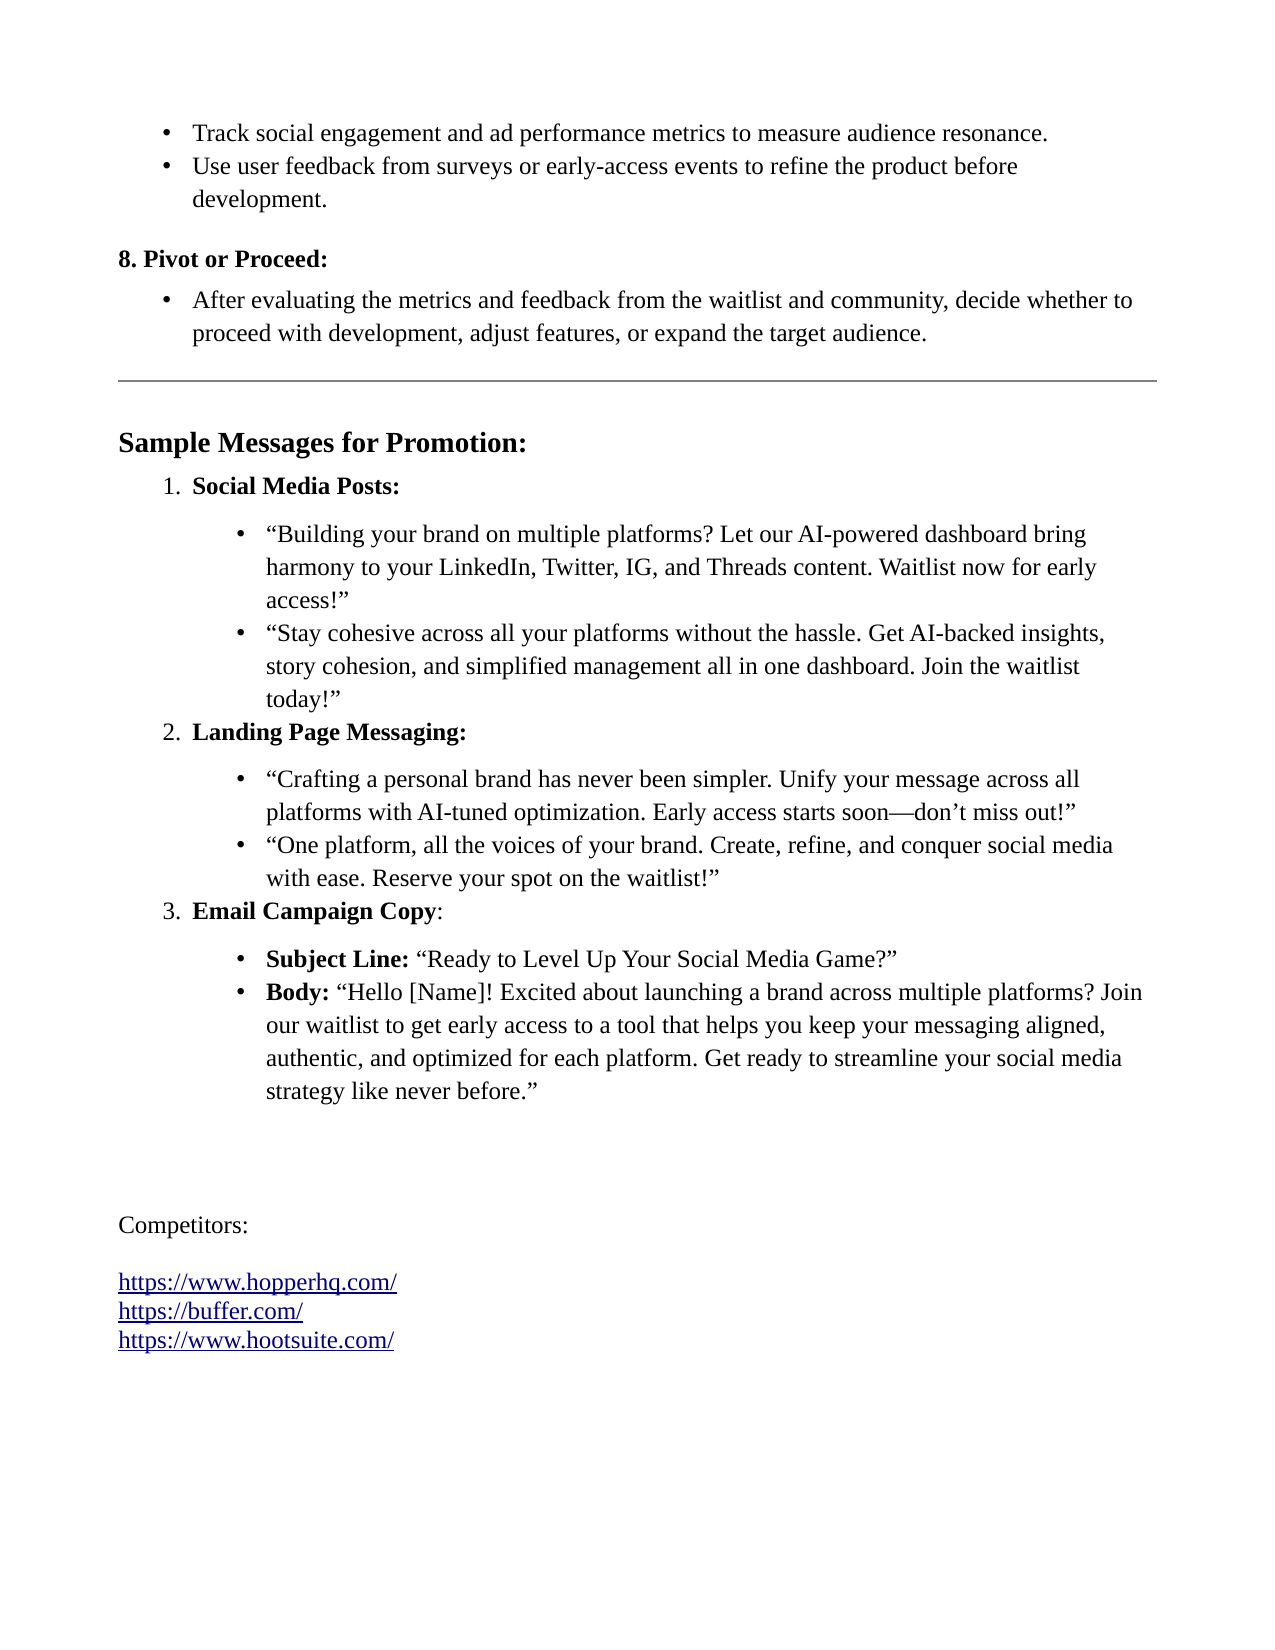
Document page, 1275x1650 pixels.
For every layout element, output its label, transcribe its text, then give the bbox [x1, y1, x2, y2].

text https://www.hopperhq.com/ [118, 1267, 1157, 1296]
list Social Media Posts: [162, 471, 1157, 500]
list “Crafting a personal brand has never been simpler. Unify your message across all platforms with AI-tuned optimization. Early access starts soon—don’t miss out!” [236, 764, 1157, 826]
list Track social engagement and ad performance metrics to measure audience resonance. [162, 118, 1157, 147]
text https://www.hootsuite.com/ [118, 1325, 1157, 1354]
list Subject Line: “Ready to Level Up Your Social Media Game?” [236, 944, 1157, 973]
list “Building your brand on multiple platforms? Let our AI-powered dashboard bring harmony to your LinkedIn, Twitter, IG, and Threads content. Waitlist now for early access!” [236, 519, 1157, 613]
text https://buffer.com/ [118, 1296, 1157, 1325]
subtitle Sample Messages for Promotion: [118, 425, 1157, 458]
list After evaluating the metrics and feedback from the waitlist and community, decide whether to proceed with development, adjust features, or expand the target audience. [162, 286, 1157, 347]
list “Stay cohesive across all your platforms without the hassle. Get AI-backed insights, story cohesion, and simplified management all in one dashboard. Join the waitlist today!” [236, 618, 1157, 712]
list “One platform, all the voices of your brand. Create, refine, and conquer social media with ease. Reserve your spot on the waitlist!” [236, 830, 1157, 892]
list Email Campaign Copy: [162, 896, 1157, 925]
list Landing Page Messaging: [162, 717, 1157, 746]
list Body: “Hello [Name]! Excited about launching a brand across multiple platforms? Join our waitlist to get early access to a tool that helps you keep your messaging aligned, authentic, and optimized for each platform. Get ready to streamline your social media strategy like never before.” [236, 977, 1157, 1105]
list Use user feedback from surveys or early-access events to refine the product before development. [162, 151, 1157, 213]
subtitle 8. Pivot or Proceed: [118, 244, 1157, 273]
text Competitors: [118, 1210, 1157, 1239]
